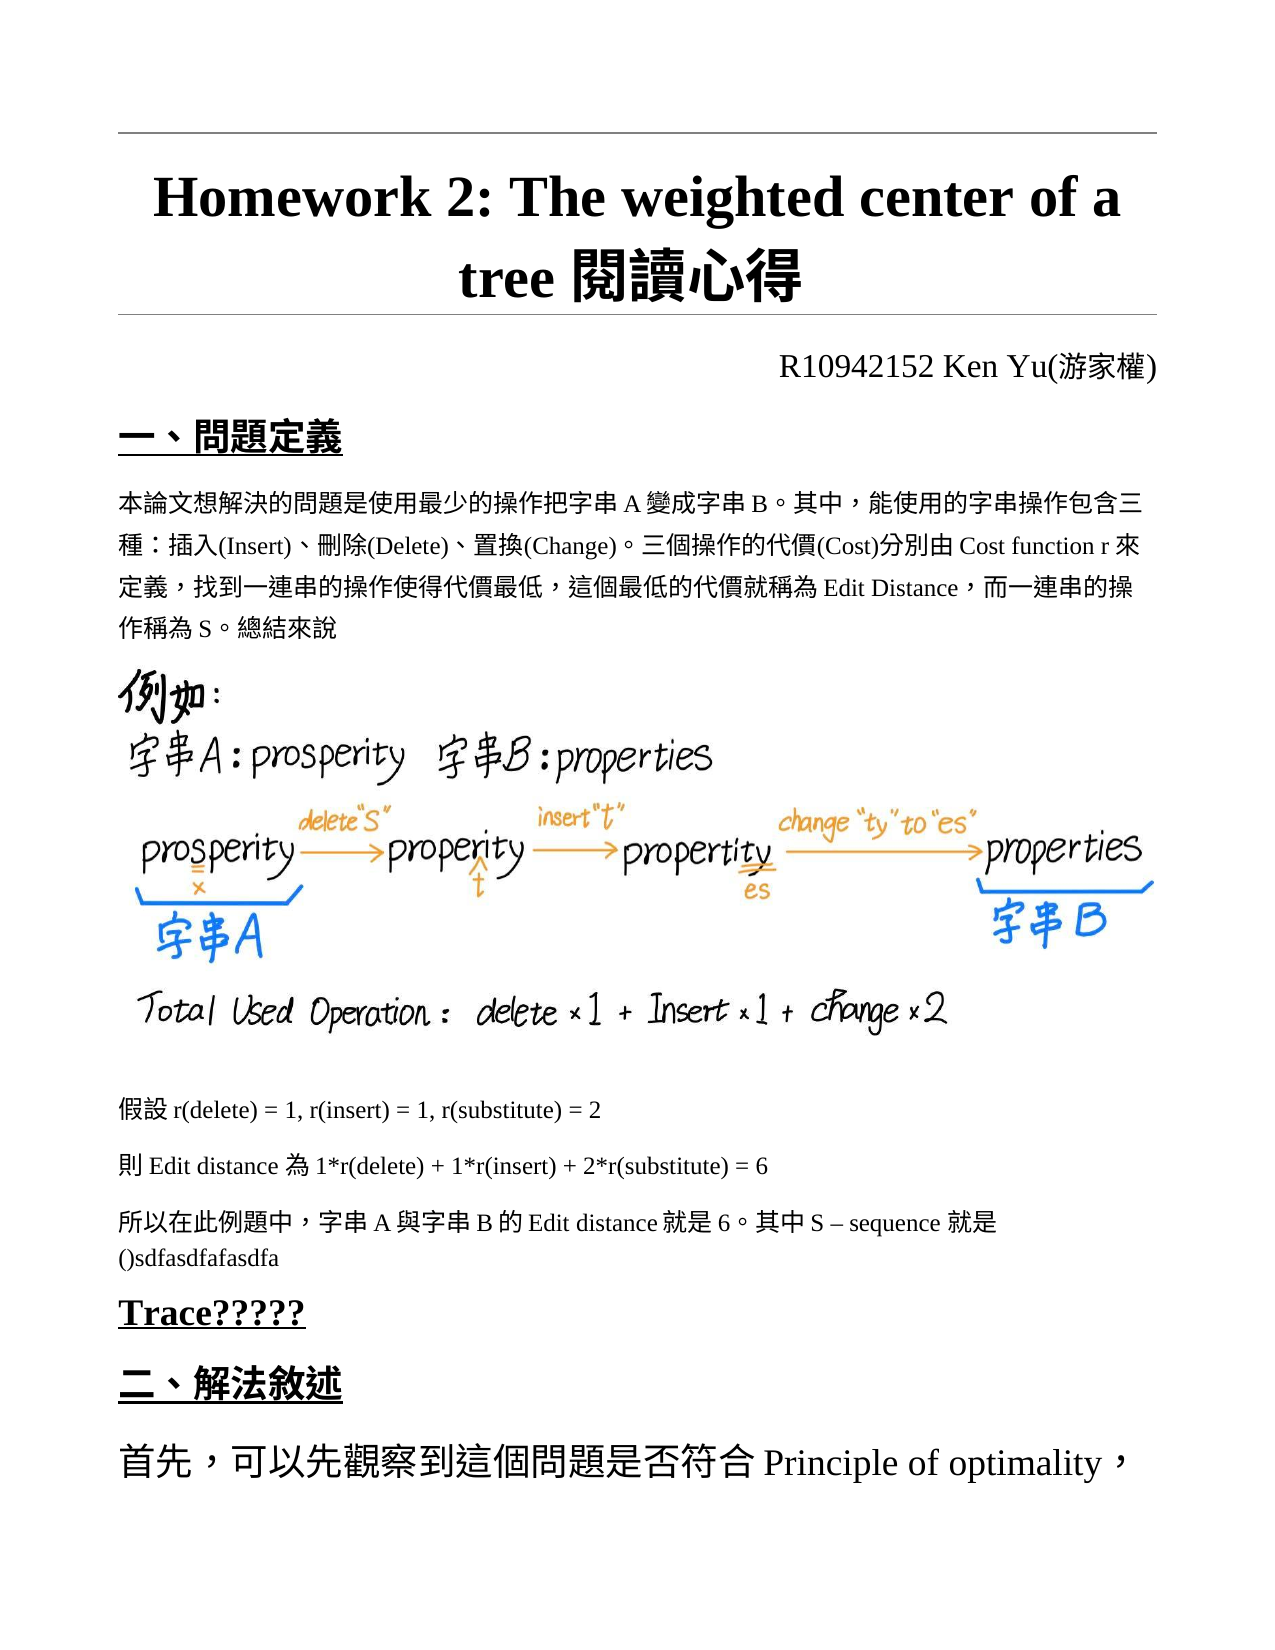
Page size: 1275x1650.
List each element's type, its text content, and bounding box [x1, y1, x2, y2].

picture [118, 665, 1157, 1038]
text 則 Edit distance 為1*r(delete) + 1*r(insert) + 2*r(substitute) = 6 [118, 1146, 1157, 1182]
text 本論文想解決的問題是使用最少的操作把字串A變成字串B。其中，能使用的字串操作包含三種：插入(Insert)、刪除(Delete)、置換(Change)。三個操作的代價(Cost)分別由Cost function r 來定義，找到一連串的操作使得代價最低，這個最低的代價就稱為Edit Distance，而一連串的操作稱為S。總結來說 [118, 484, 1157, 645]
text 假設r(delete) = 1, r(insert) = 1, r(substitute) = 2 [118, 1089, 1157, 1126]
text Trace????? [118, 1290, 1157, 1333]
text 首先，可以先觀察到這個問題是否符合Principle of optimality， [118, 1431, 1157, 1486]
text R10942152 Ken Yu(游家權) [118, 344, 1157, 386]
text Homework 2: The weighted center of a tree 閱讀心得 [118, 162, 1157, 314]
text 二、解法敘述 [118, 1354, 1157, 1409]
text 所以在此例題中，字串A與字串B的Edit distance就是6。其中S – sequence 就是()sdfasdfafasdfa [118, 1202, 1157, 1271]
text 一、問題定義 [118, 407, 1157, 461]
